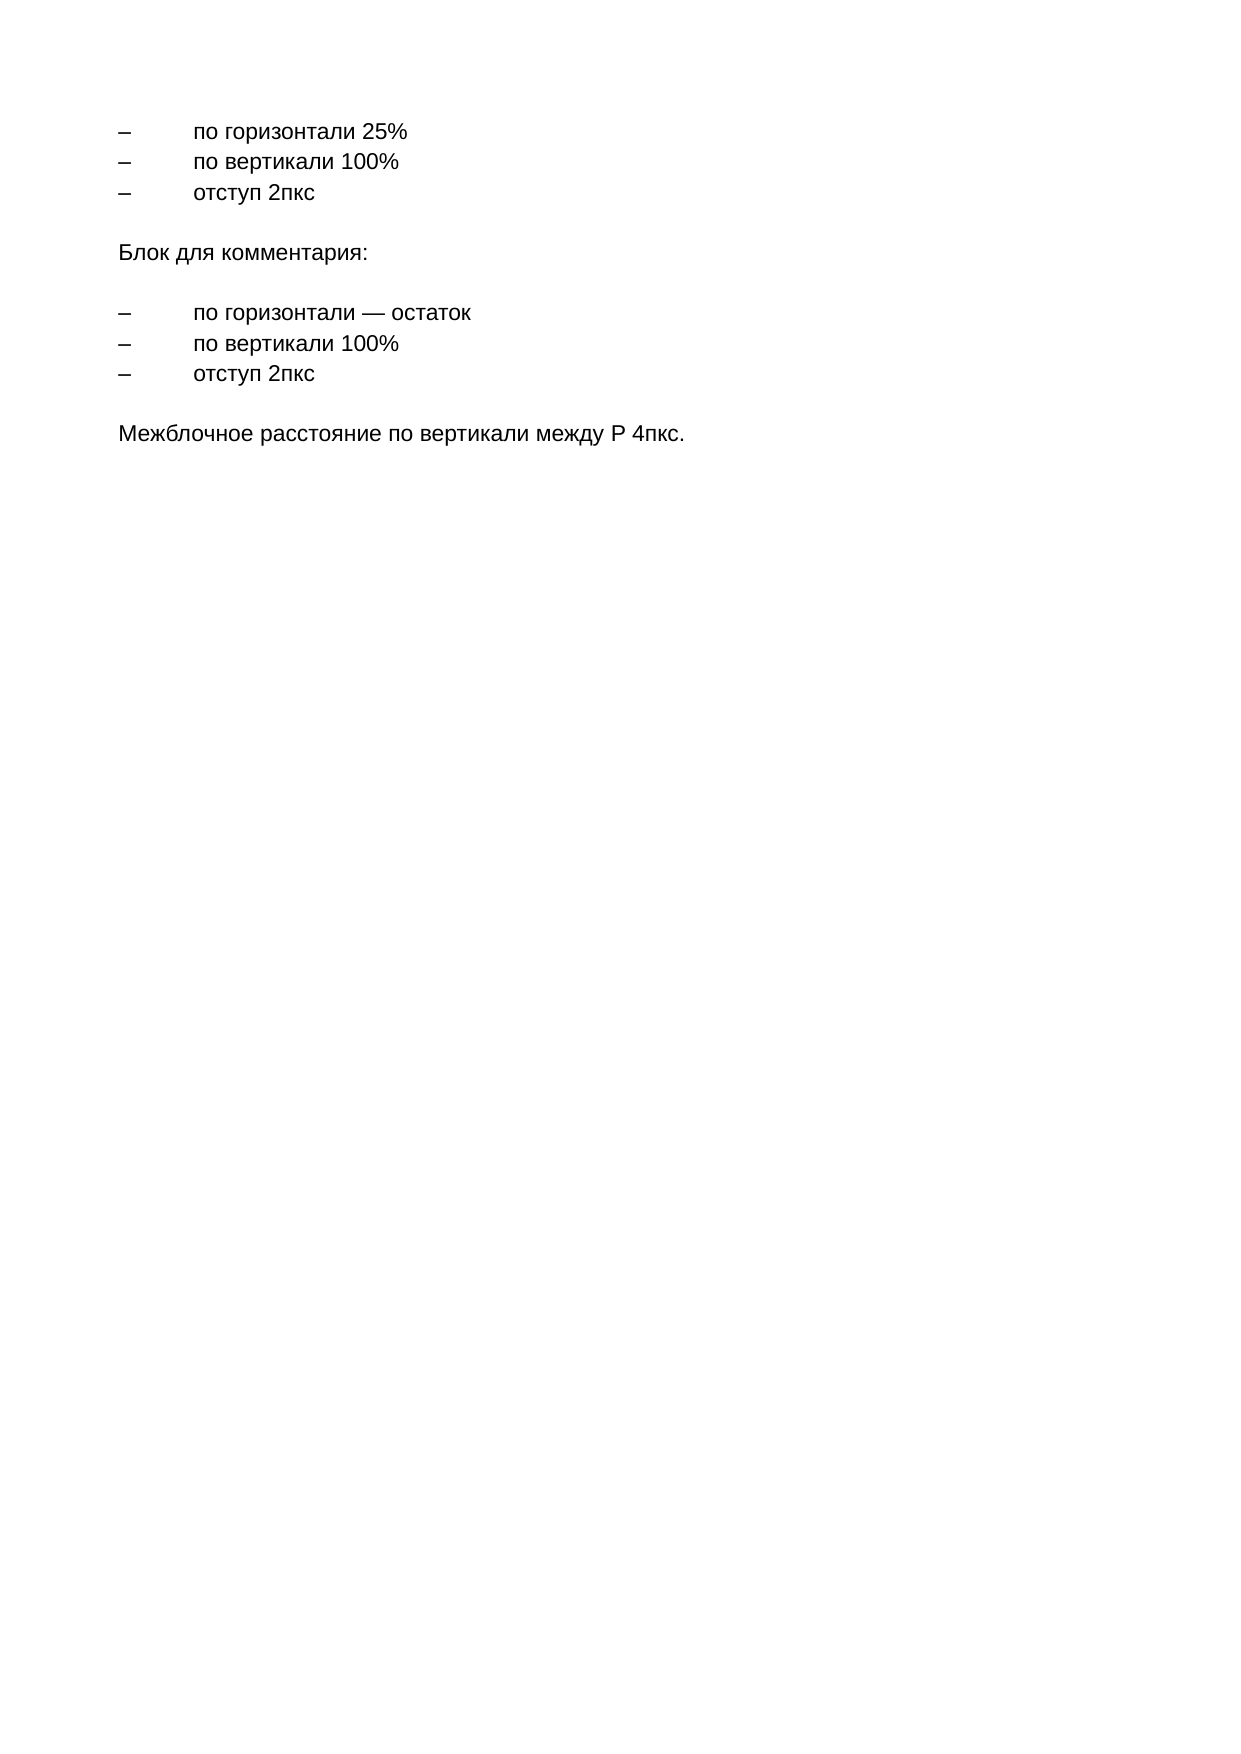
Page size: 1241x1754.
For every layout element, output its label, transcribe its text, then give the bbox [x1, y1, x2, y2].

list по вертикали 100% [118, 148, 1122, 175]
list по горизонтали 25% [118, 118, 1122, 144]
text Блок для комментария: [118, 239, 1122, 265]
list отступ 2пкс [118, 178, 1122, 205]
text Межблочное расстояние по вертикали между P 4пкс. [118, 420, 1122, 447]
list отступ 2пкс [118, 360, 1122, 386]
list по вертикали 100% [118, 329, 1122, 356]
list по горизонтали — остаток [118, 299, 1122, 326]
